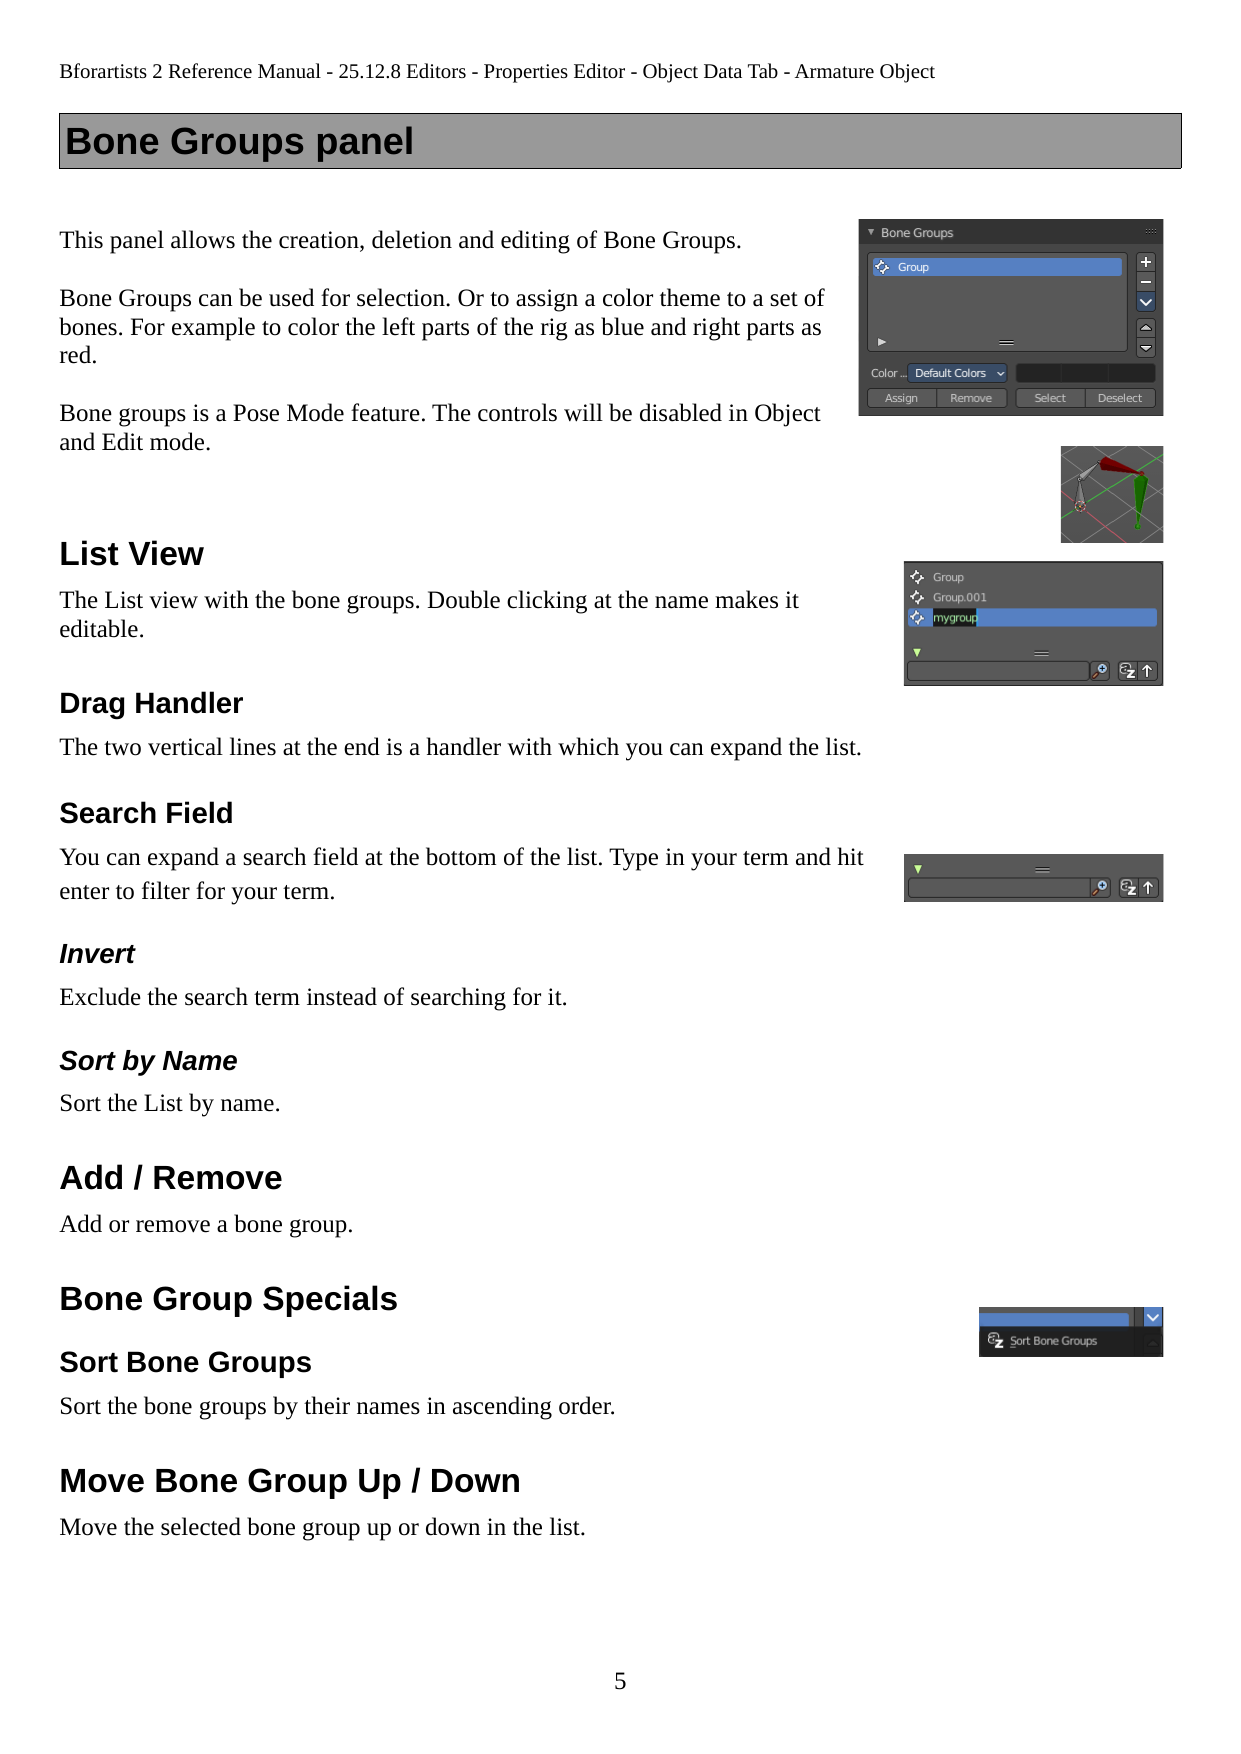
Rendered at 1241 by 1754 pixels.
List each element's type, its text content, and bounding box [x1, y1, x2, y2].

text Move the selected bone group up or down in the list. [59, 1512, 1181, 1541]
picture [904, 854, 1164, 902]
subtitle Bone Group Specials [59, 1279, 1181, 1318]
subtitle Sort Bone Groups [59, 1345, 1181, 1379]
text You can expand a search field at the bottom of the list. Type in your term and hit enter to filter for your term. [59, 842, 1181, 905]
text This panel allows the creation, deletion and editing of Bone Groups. [59, 225, 858, 254]
subtitle Add / Remove [59, 1158, 1181, 1197]
picture [1060, 446, 1164, 543]
text The List view with the bone groups. Double clicking at the name makes it editable. [59, 585, 903, 642]
subtitle List View [59, 534, 1181, 572]
table_header Bone Groups panel [60, 114, 1181, 168]
subtitle Sort by Name [59, 1044, 1181, 1076]
text Exclude the search term instead of searching for it. [59, 982, 1181, 1011]
subtitle Drag Handler [59, 686, 1181, 719]
picture [858, 219, 1164, 416]
text Bone Groups can be used for selection. Or to assign a color theme to a set of bones. For example to color the left parts of the rig as blue and right parts as red. [59, 283, 858, 369]
picture [903, 561, 1164, 686]
subtitle Move Bone Group Up / Down [59, 1461, 1181, 1500]
text Sort the bone groups by their names in ascending order. [59, 1391, 1181, 1420]
text Sort the List by name. [59, 1088, 1181, 1117]
subtitle Invert [59, 938, 1181, 970]
text The two vertical lines at the end is a handler with which you can expand the list. [59, 732, 1181, 761]
picture [979, 1307, 1164, 1357]
text Add or remove a bone group. [59, 1209, 1181, 1238]
subtitle Search Field [59, 796, 1181, 829]
text Bone groups is a Pose Mode feature. The controls will be disabled in Object and Edit mode. [59, 398, 1181, 455]
